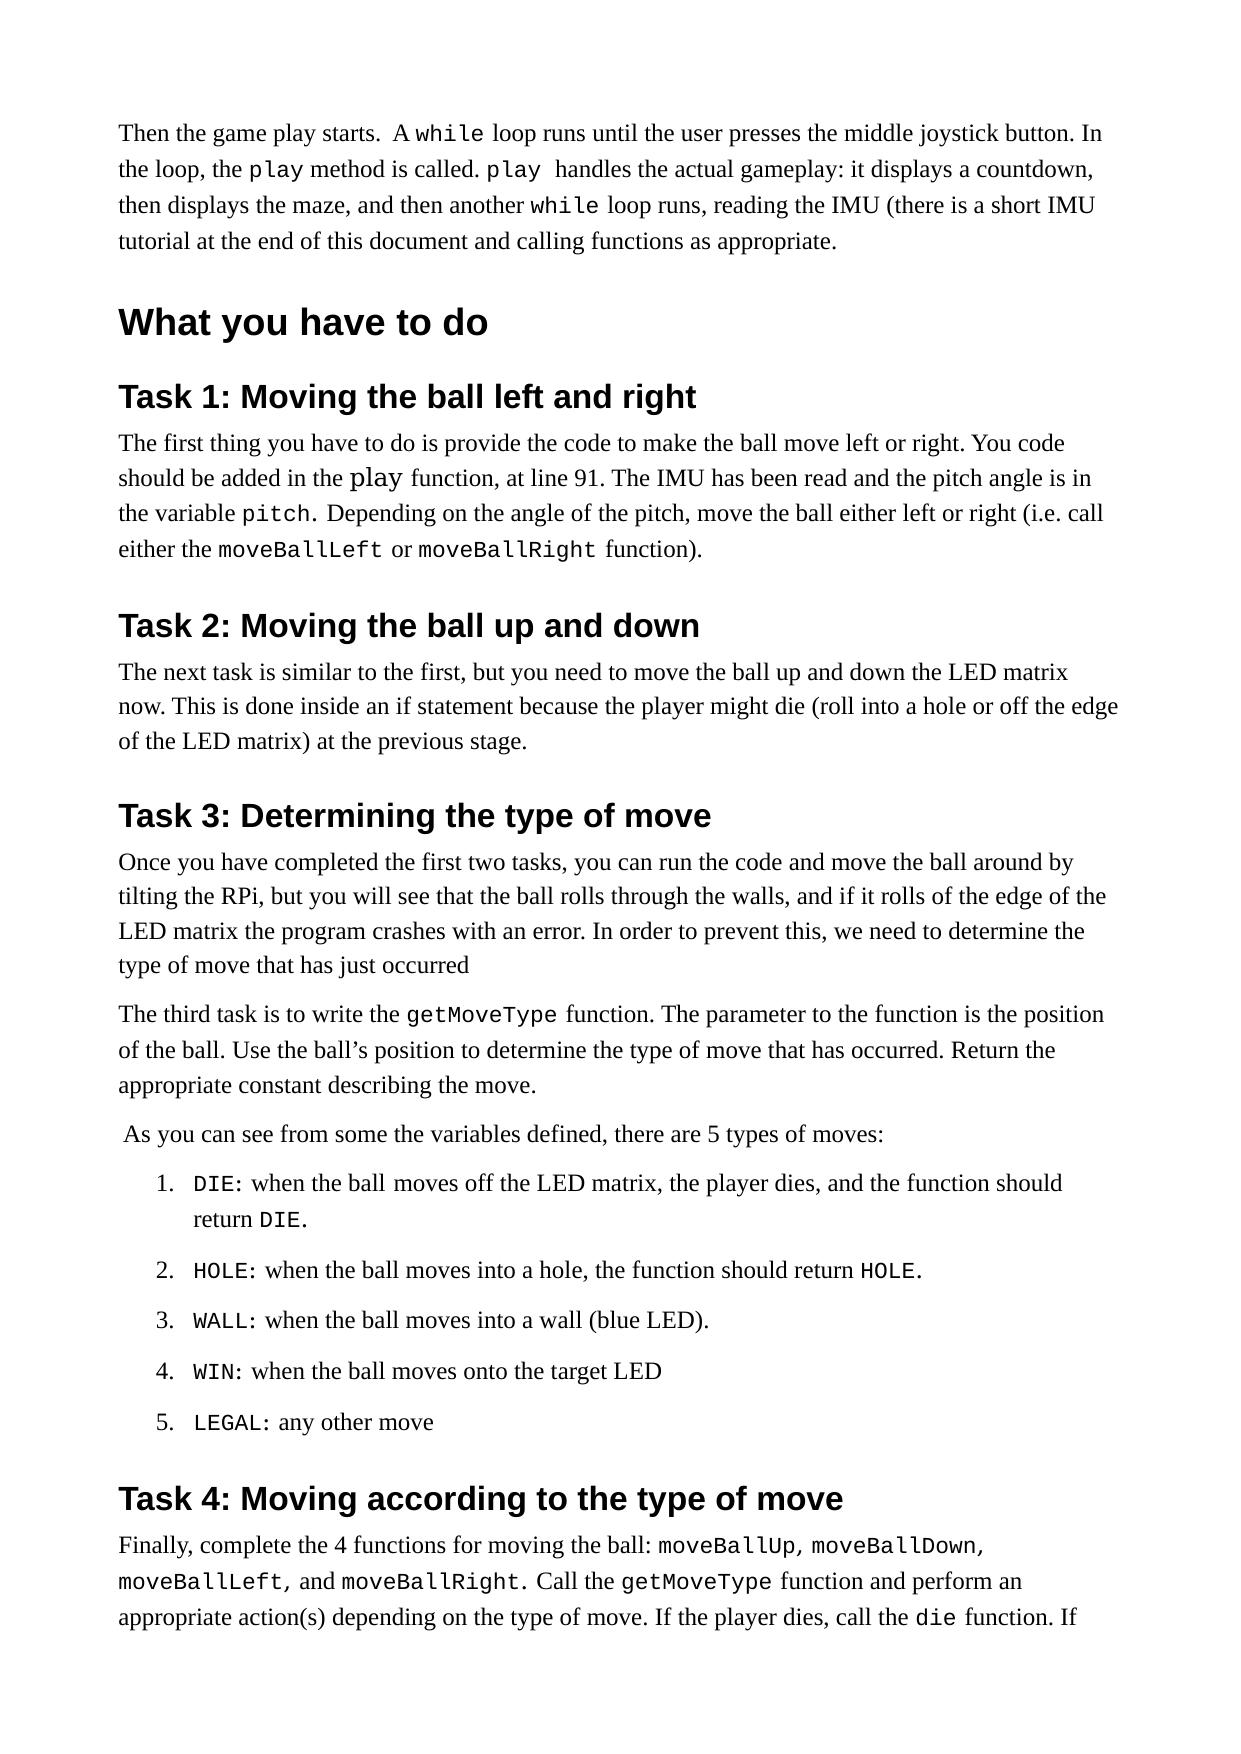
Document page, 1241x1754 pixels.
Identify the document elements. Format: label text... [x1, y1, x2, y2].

text The third task is to write the getMoveType function. The parameter to the function is the position of the ball. Use the ball’s position to determine the type of move that has occurred. Return the appropriate constant describing the move. [118, 999, 1122, 1098]
subtitle Task 1: Moving the ball left and right [118, 377, 1122, 416]
subtitle Task 3: Determining the type of move [118, 796, 1122, 834]
text Then the game play starts. A while loop runs until the user presses the middle joystick button. In the loop, the play method is called. play handles the actual gameplay: it displays a countdown, then displays the maze, and then another while loop runs, reading the IMU (there is a short IMU tutorial at the end of this document and calling functions as appropriate. [118, 118, 1122, 255]
text The first thing you have to do is provide the code to make the ball move left or right. You code should be added in the play function, at line 91. The IMU has been read and the pitch angle is in the variable pitch. Depending on the angle of the pitch, move the ball either left or right (i.e. call either the moveBallLeft or moveBallRight function). [118, 428, 1122, 564]
list LEGAL: any other move [156, 1407, 1122, 1437]
list DIE: when the ball moves off the LED matrix, the player dies, and the function should return DIE. [156, 1168, 1122, 1234]
text Finally, complete the 4 functions for moving the ball: moveBallUp, moveBallDown, moveBallLeft, and moveBallRight. Call the getMoveType function and perform an appropriate action(s) depending on the type of move. If the player dies, call the die function. If [118, 1530, 1122, 1632]
text As you can see from some the variables defined, there are 5 types of moves: [118, 1119, 1122, 1147]
list HOLE: when the ball moves into a hole, the function should return HOLE. [156, 1255, 1122, 1285]
subtitle What you have to do [118, 300, 1122, 344]
list WIN: when the ball moves onto the target LED [156, 1356, 1122, 1387]
list WALL: when the ball moves into a wall (blue LED). [156, 1306, 1122, 1336]
subtitle Task 4: Moving according to the type of move [118, 1479, 1122, 1517]
subtitle Task 2: Moving the ball up and down [118, 606, 1122, 644]
text The next task is similar to the first, but you need to move the ball up and down the LED matrix now. This is done inside an if statement because the player might die (roll into a hole or off the edge of the LED matrix) at the previous stage. [118, 657, 1122, 754]
text Once you have completed the first two tasks, you can run the code and move the ball around by tilting the RPi, but you will see that the ball rolls through the walls, and if it rolls of the edge of the LED matrix the program crashes with an error. In order to prevent this, we need to determine the type of move that has just occurred [118, 847, 1122, 979]
